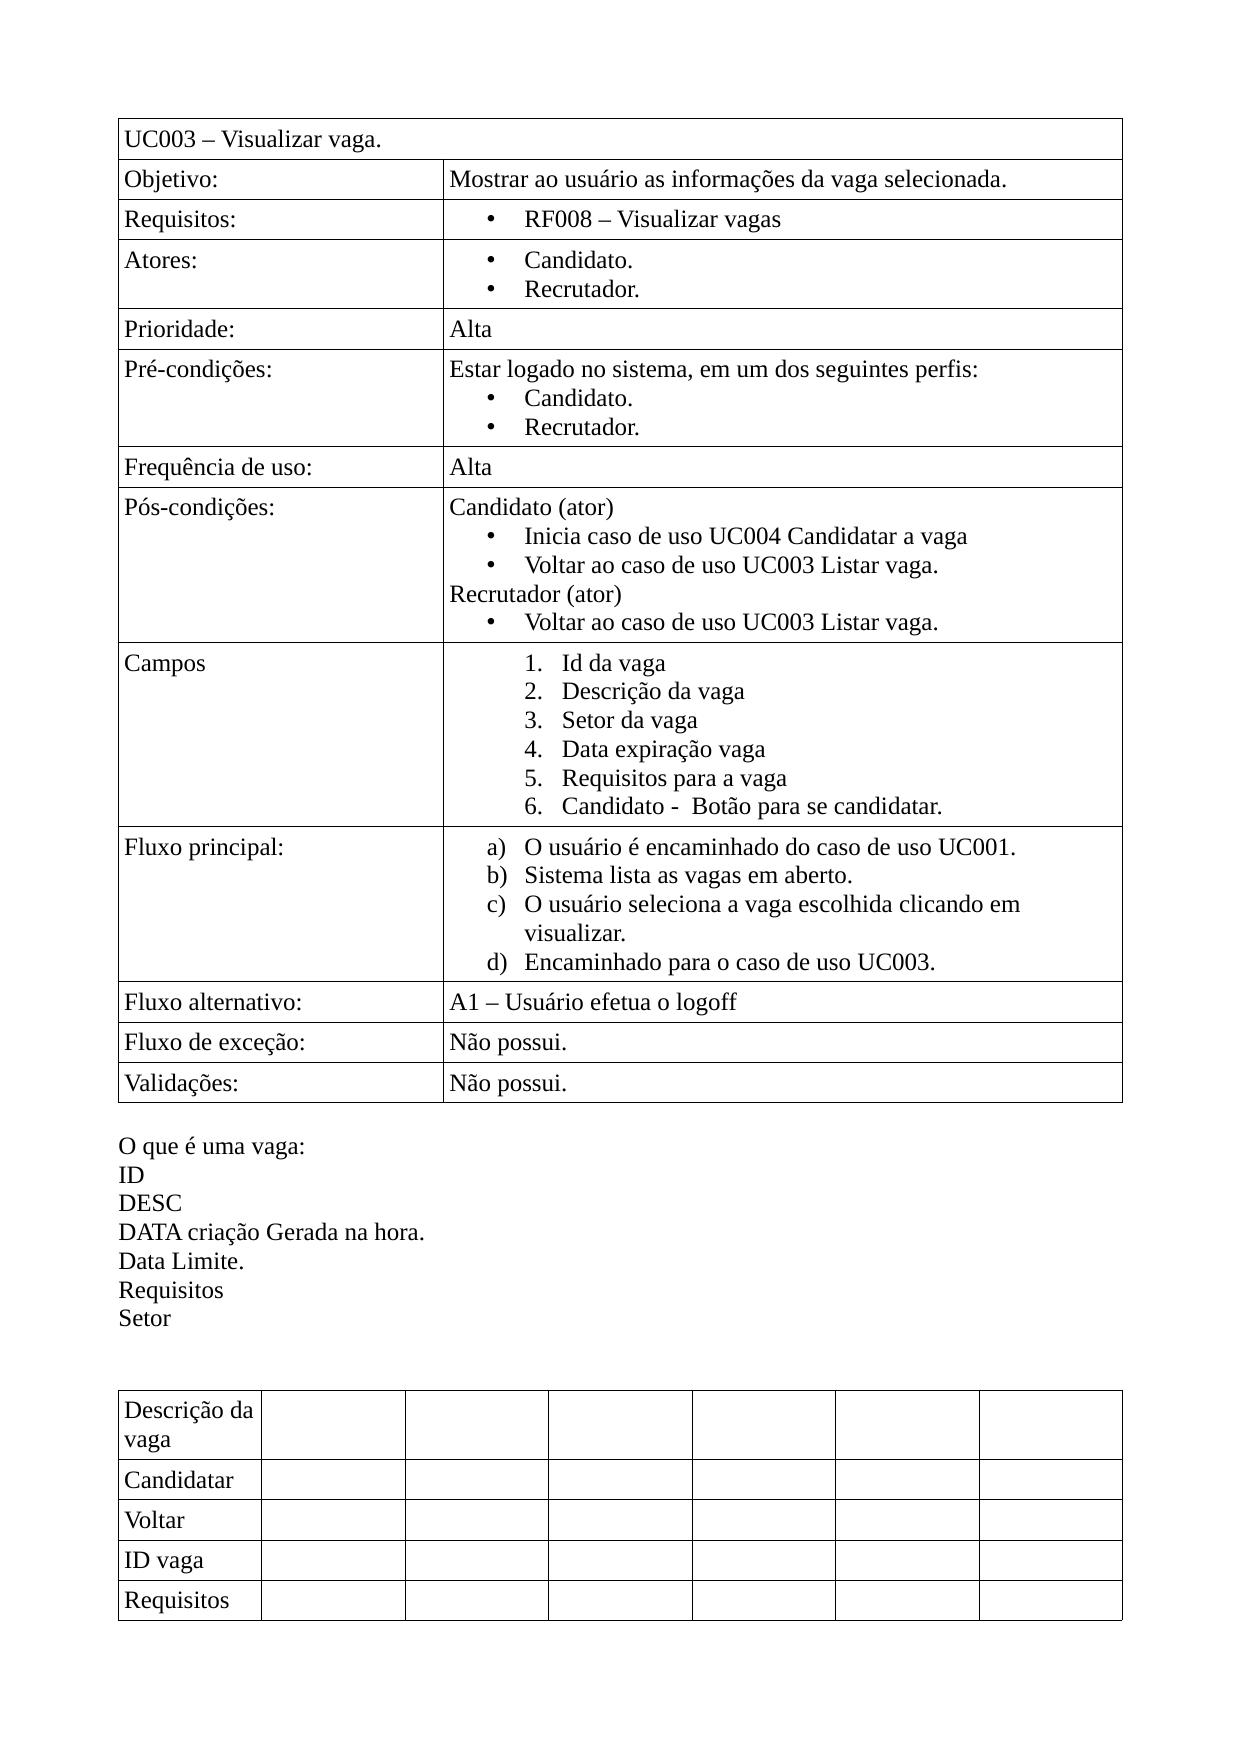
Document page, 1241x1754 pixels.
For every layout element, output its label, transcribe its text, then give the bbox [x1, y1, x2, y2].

table_cell Pós-condições: [119, 488, 443, 642]
table_cell [549, 1500, 692, 1539]
table_cell [262, 1460, 405, 1499]
table_cell [836, 1541, 979, 1580]
table_cell Candidato (ator) Inicia caso de uso UC004 Candidatar a vaga Voltar ao caso de uso UC003 Listar vaga. Recrutador (ator) Voltar ao caso de uso UC003 Listar vaga. [444, 488, 1122, 642]
table_header [549, 1391, 692, 1459]
table_cell Estar logado no sistema, em um dos seguintes perfis: Candidato. Recrutador. [444, 350, 1122, 446]
table_header Descrição da vaga [119, 1391, 261, 1459]
text DESC [118, 1188, 1122, 1217]
table_cell Não possui. [444, 1023, 1122, 1062]
table_cell Alta [444, 309, 1122, 348]
table_cell [693, 1500, 835, 1539]
table_cell Atores: [119, 240, 443, 308]
text ID [118, 1160, 1122, 1188]
table_cell [549, 1541, 692, 1580]
table_cell [262, 1541, 405, 1580]
table_cell [262, 1500, 405, 1539]
table_header [836, 1391, 979, 1459]
table_cell Frequência de uso: [119, 447, 443, 487]
table_cell Campos [119, 643, 443, 826]
table_cell [693, 1581, 835, 1620]
table_cell Candidatar [119, 1460, 261, 1499]
table_cell ID vaga [119, 1541, 261, 1580]
table_cell [836, 1460, 979, 1499]
table_cell Requisitos [119, 1581, 261, 1620]
text Data Limite. [118, 1246, 1122, 1275]
table_cell RF008 – Visualizar vagas [444, 200, 1122, 239]
table_cell [693, 1460, 835, 1499]
text Setor [118, 1303, 1122, 1332]
table_header UC003 – Visualizar vaga. [119, 119, 1122, 158]
table_cell Mostrar ao usuário as informações da vaga selecionada. [444, 160, 1122, 199]
table_cell [980, 1581, 1122, 1620]
table_cell [406, 1541, 548, 1580]
table_cell Prioridade: [119, 309, 443, 348]
table_cell [406, 1460, 548, 1499]
table_cell Voltar [119, 1500, 261, 1539]
table_cell Requisitos: [119, 200, 443, 239]
table_cell Pré-condições: [119, 350, 443, 446]
table_cell [406, 1581, 548, 1620]
table_cell [836, 1581, 979, 1620]
table_header [262, 1391, 405, 1459]
table_cell [980, 1541, 1122, 1580]
table_cell A1 – Usuário efetua o logoff [444, 982, 1122, 1022]
table_cell Fluxo de exceção: [119, 1023, 443, 1062]
table_cell [836, 1500, 979, 1539]
table_cell [549, 1581, 692, 1620]
text DATA criação Gerada na hora. [118, 1217, 1122, 1246]
text Requisitos [118, 1275, 1122, 1303]
table_header [980, 1391, 1122, 1459]
table_cell [549, 1460, 692, 1499]
text O que é uma vaga: [118, 1131, 1122, 1160]
table_header [693, 1391, 835, 1459]
table_cell [262, 1581, 405, 1620]
table_header [406, 1391, 548, 1459]
table_cell O usuário é encaminhado do caso de uso UC001. Sistema lista as vagas em aberto. O usuário seleciona a vaga escolhida clicando em visualizar. Encaminhado para o caso de uso UC003. [444, 827, 1122, 981]
table_cell Fluxo principal: [119, 827, 443, 981]
table_cell Objetivo: [119, 160, 443, 199]
table_cell Candidato. Recrutador. [444, 240, 1122, 308]
table_cell [693, 1541, 835, 1580]
table_cell Validações: [119, 1063, 443, 1102]
table_cell [980, 1500, 1122, 1539]
table_cell Não possui. [444, 1063, 1122, 1102]
table_cell Fluxo alternativo: [119, 982, 443, 1022]
table_cell Alta [444, 447, 1122, 487]
table_cell [980, 1460, 1122, 1499]
table_cell Id da vaga Descrição da vaga Setor da vaga Data expiração vaga Requisitos para a vaga Candidato - Botão para se candidatar. [444, 643, 1122, 826]
table_cell [406, 1500, 548, 1539]
